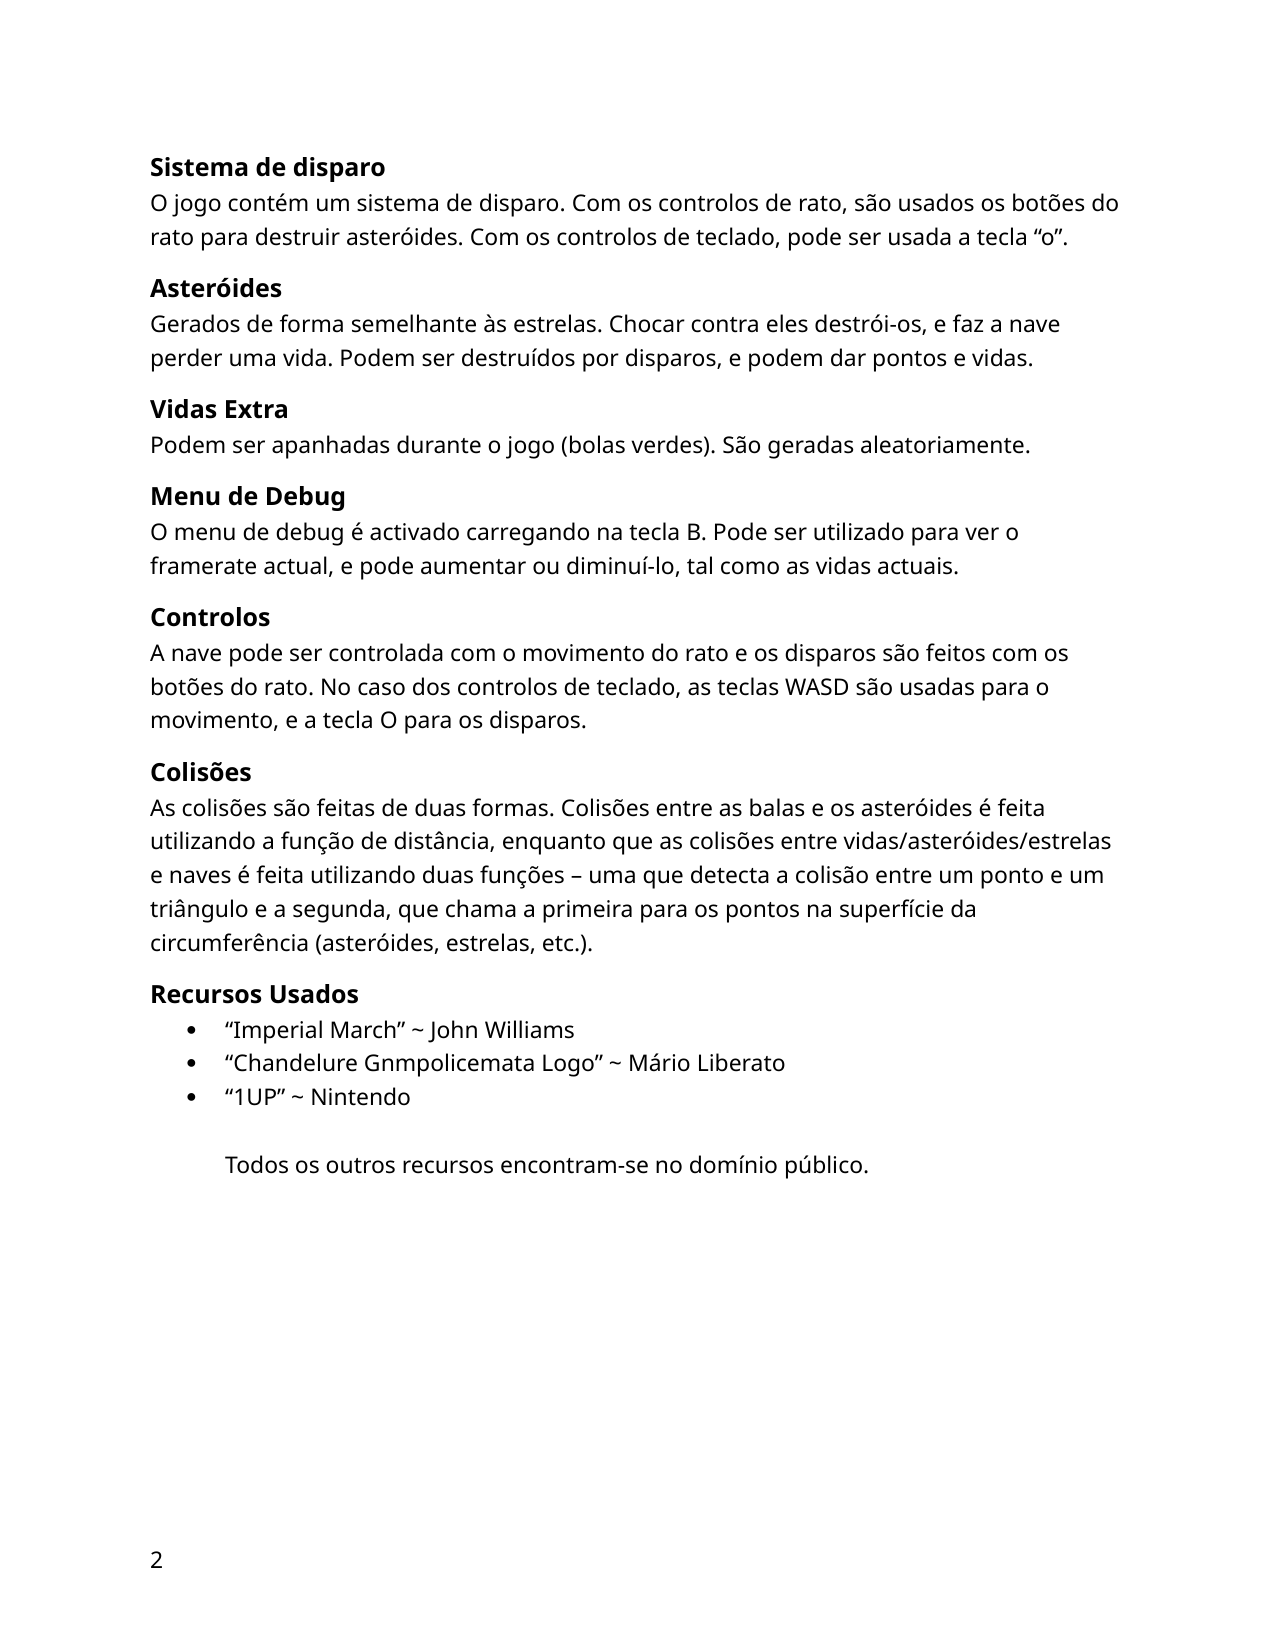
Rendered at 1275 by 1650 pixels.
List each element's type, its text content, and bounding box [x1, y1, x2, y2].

subtitle Colisões [150, 755, 1125, 789]
text O jogo contém um sistema de disparo. Com os controlos de rato, são usados os botões do rato para destruir asteróides. Com os controlos de teclado, pode ser usada a tecla “o”. [150, 187, 1125, 252]
list “Imperial March” ~ John Williams [187, 1014, 1125, 1045]
text O menu de debug é activado carregando na tecla B. Pode ser utilizado para ver o framerate actual, e pode aumentar ou diminuí-lo, tal como as vidas actuais. [150, 516, 1125, 581]
list Todos os outros recursos encontram-se no domínio público. [225, 1149, 1125, 1180]
list “Chandelure Gnmpolicemata Logo” ~ Mário Liberato [187, 1047, 1125, 1079]
subtitle Menu de Debug [150, 479, 1125, 513]
subtitle Vidas Extra [150, 392, 1125, 426]
list “1UP” ~ Nintendo [187, 1081, 1125, 1112]
text A nave pode ser controlada com o movimento do rato e os disparos são feitos com os botões do rato. No caso dos controlos de teclado, as teclas WASD são usadas para o movimento, e a tecla O para os disparos. [150, 637, 1125, 736]
subtitle Sistema de disparo [150, 150, 1125, 184]
text Gerados de forma semelhante às estrelas. Chocar contra eles destrói-os, e faz a nave perder uma vida. Podem ser destruídos por disparos, e podem dar pontos e vidas. [150, 308, 1125, 373]
subtitle Asteróides [150, 271, 1125, 305]
text Podem ser apanhadas durante o jogo (bolas verdes). São geradas aleatoriamente. [150, 429, 1125, 460]
subtitle Recursos Usados [150, 977, 1125, 1011]
text As colisões são feitas de duas formas. Colisões entre as balas e os asteróides é feita utilizando a função de distância, enquanto que as colisões entre vidas/asteróides/estrelas e naves é feita utilizando duas funções – uma que detecta a colisão entre um ponto e um triângulo e a segunda, que chama a primeira para os pontos na superfície da circumferência (asteróides, estrelas, etc.). [150, 791, 1125, 958]
subtitle Controlos [150, 600, 1125, 634]
